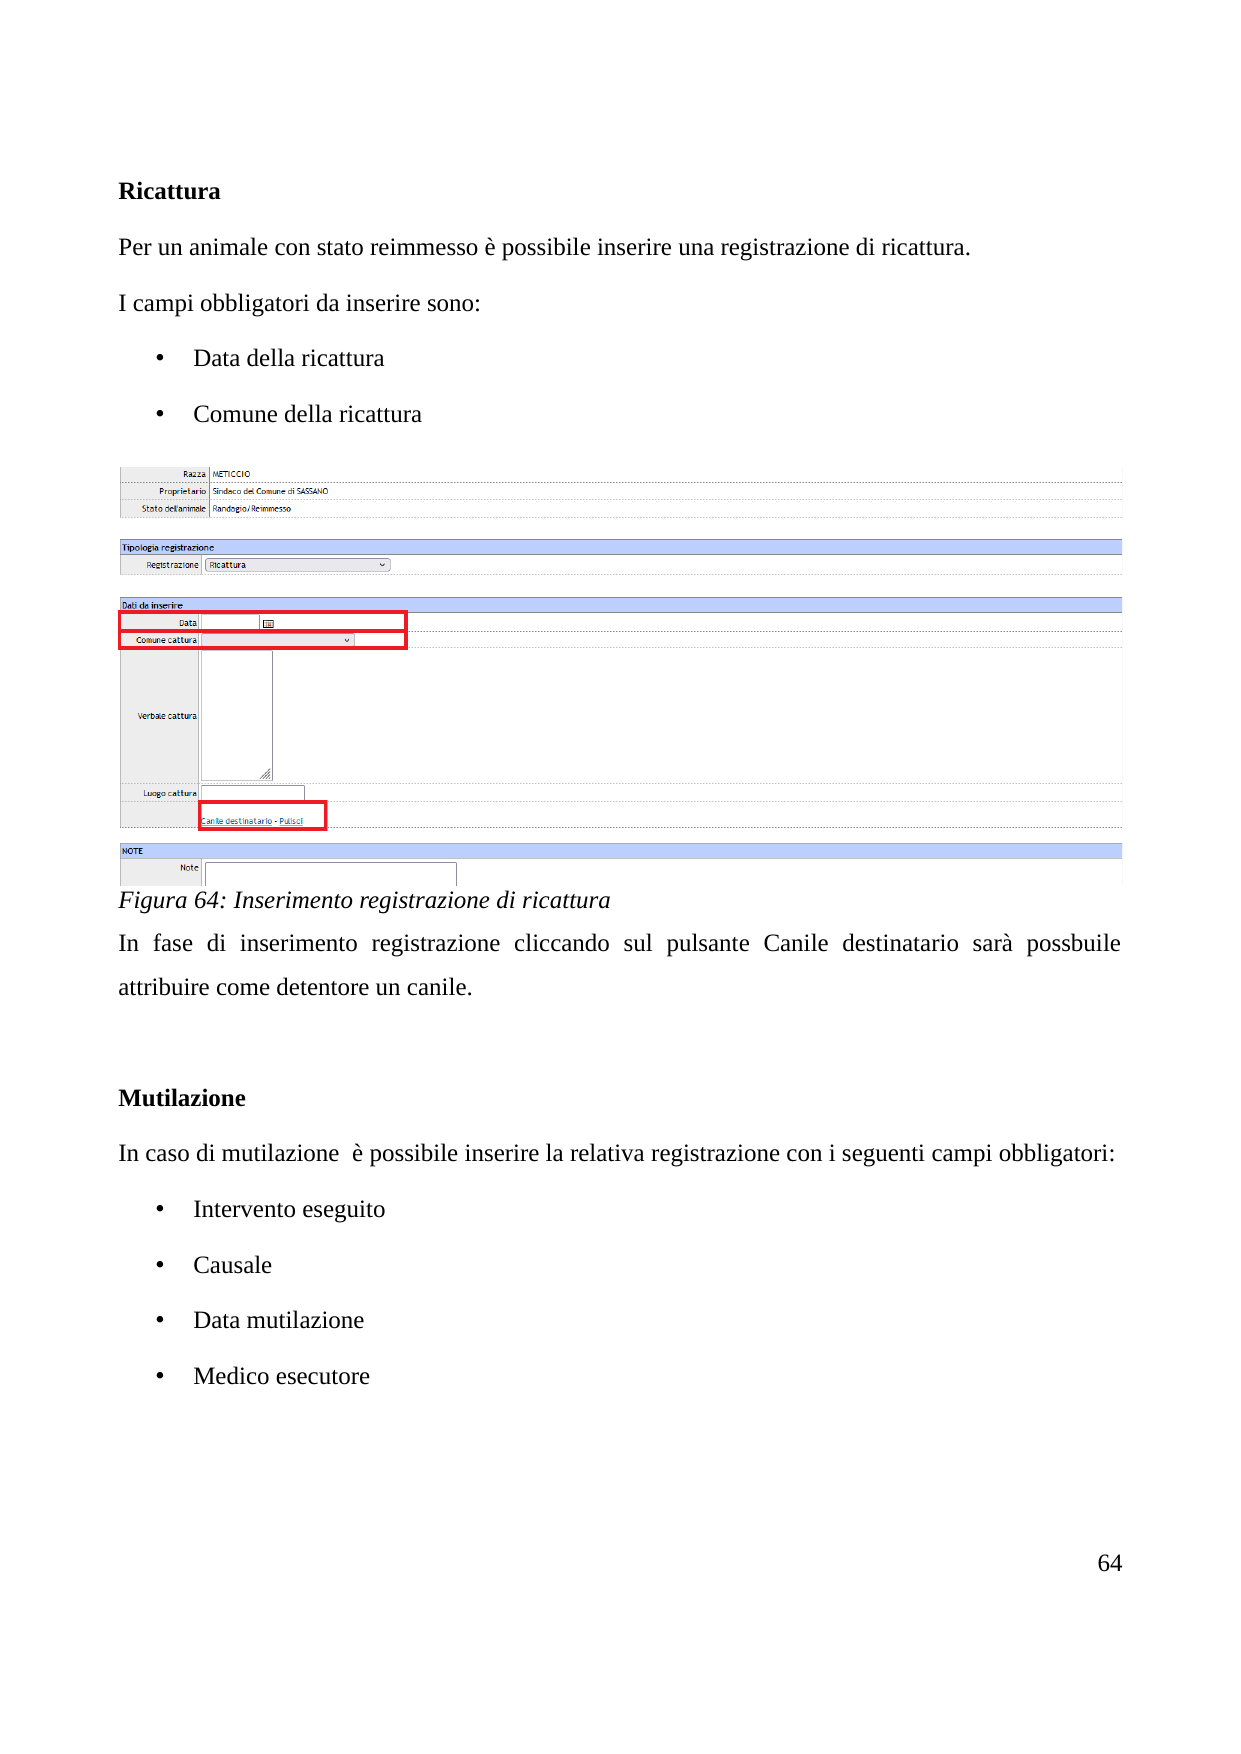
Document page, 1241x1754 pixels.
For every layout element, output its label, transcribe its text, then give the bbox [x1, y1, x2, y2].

list Causale [156, 1250, 1122, 1278]
list Comune della ricattura [156, 399, 1122, 428]
text Ricattura [118, 176, 1122, 205]
list Intervento eseguito [156, 1194, 1122, 1223]
text Figura 64: Inserimento registrazione di ricattura [118, 886, 1122, 914]
list Medico esecutore [156, 1361, 1122, 1390]
text In caso di mutilazione è possibile inserire la relativa registrazione con i seguenti campi obbligatori: [118, 1138, 1122, 1167]
text [118, 1472, 1122, 1501]
text Per un animale con stato reimmesso è possibile inserire una registrazione di ricattura. [118, 232, 1122, 261]
text [118, 454, 1122, 467]
text Mutilazione [118, 1083, 1122, 1112]
list Data della ricattura [156, 343, 1122, 372]
text I campi obbligatori da inserire sono: [118, 288, 1122, 316]
list Data mutilazione [156, 1305, 1122, 1334]
text In fase di inserimento registrazione cliccando sul pulsante Canile destinatario sarà possbuile attribuire come detentore un canile. [118, 914, 1122, 1000]
